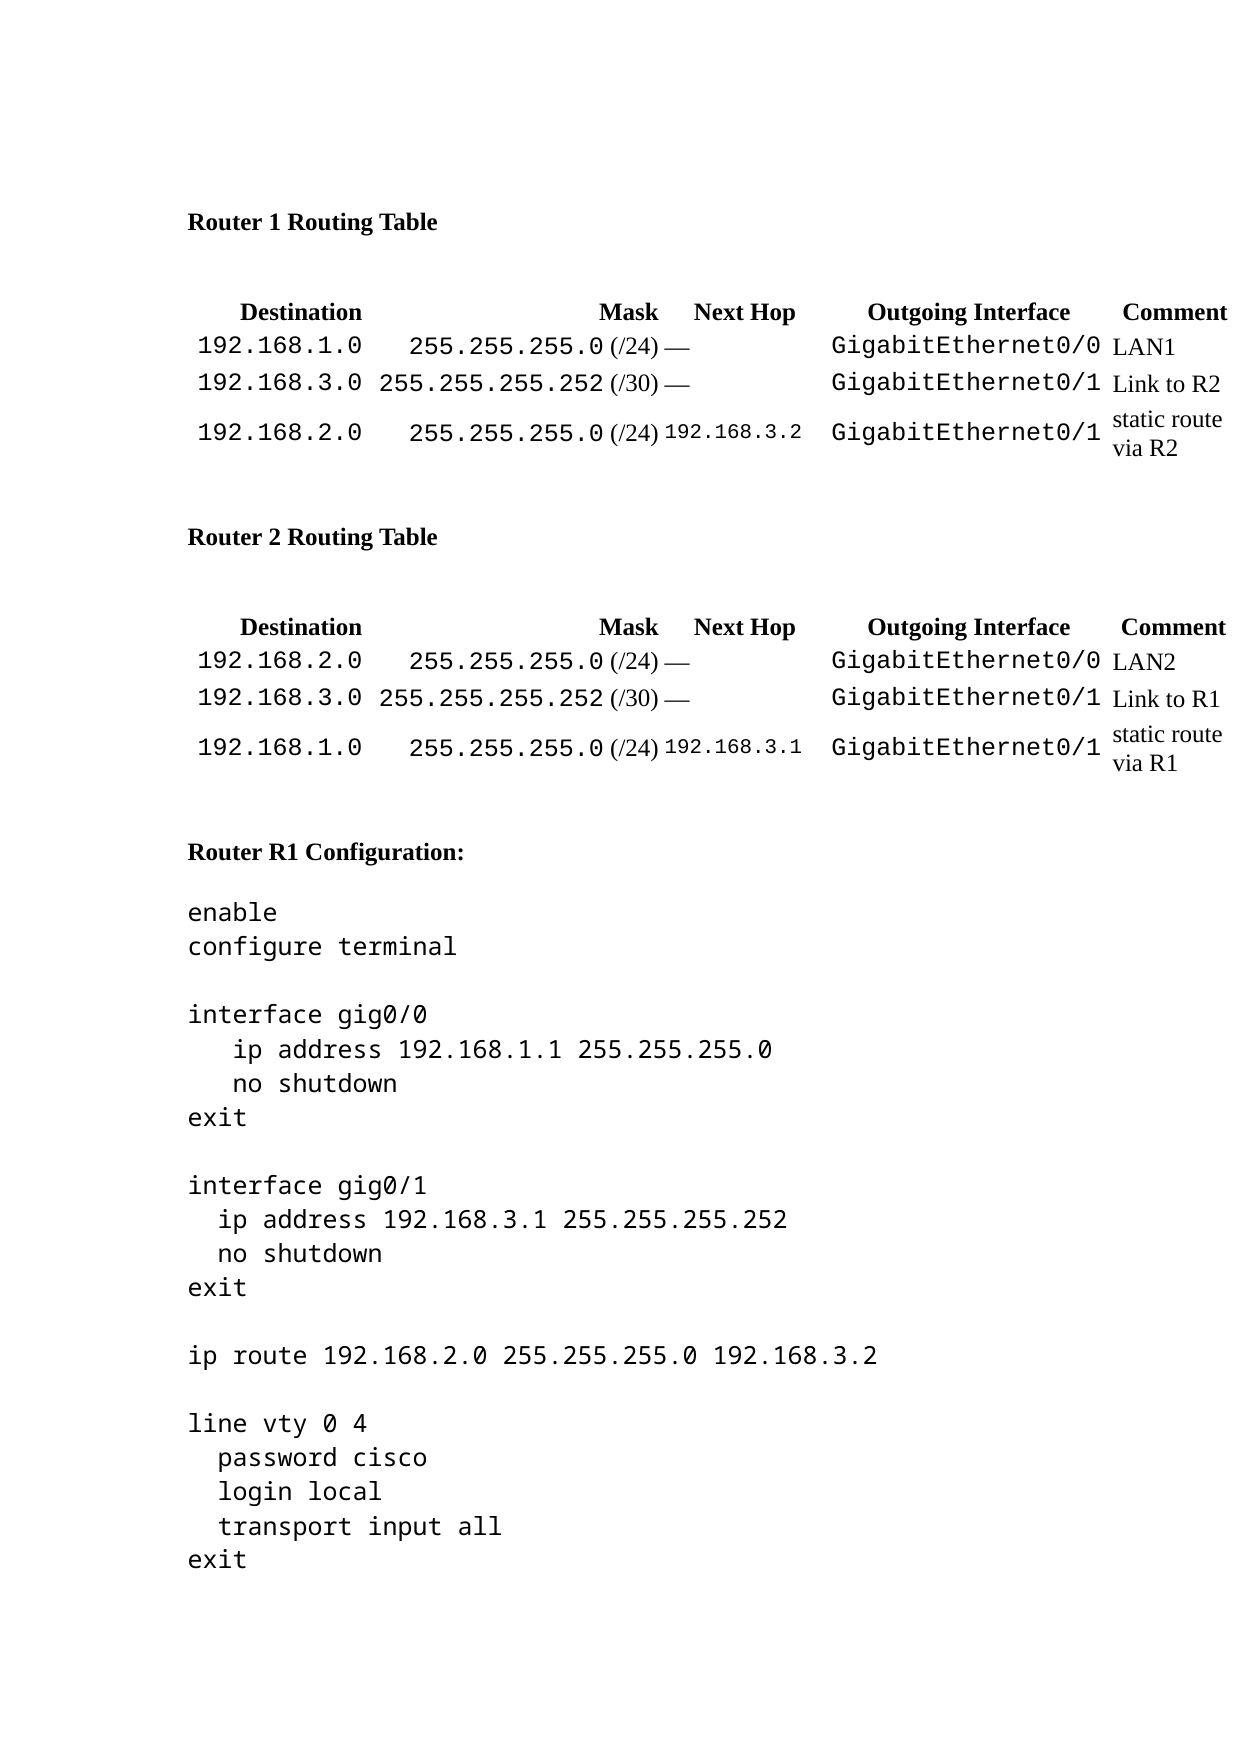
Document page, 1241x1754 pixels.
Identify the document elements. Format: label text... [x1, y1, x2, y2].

table_header Next Hop [661, 609, 828, 643]
text exit [187, 1270, 1053, 1304]
table_cell 255.255.255.0 (/24) [365, 643, 661, 680]
table_cell — [661, 643, 828, 680]
text line vty 0 4 [187, 1406, 1053, 1440]
text configure terminal [187, 929, 1053, 963]
table_cell — [661, 680, 828, 717]
table_cell 192.168.1.0 [188, 717, 365, 780]
table_cell LAN2 [1109, 643, 1237, 680]
text ip address 192.168.1.1 255.255.255.0 [187, 1031, 1053, 1065]
text transport input all [187, 1508, 1053, 1542]
table_cell 255.255.255.252 (/30) [365, 365, 661, 402]
table_cell 192.168.3.1 [661, 717, 828, 780]
text Router 2 Routing Table [187, 522, 1053, 551]
table_cell 192.168.3.0 [188, 680, 365, 717]
text ip route 192.168.2.0 255.255.255.0 192.168.3.2 [187, 1338, 1053, 1372]
table_cell Link to R1 [1109, 680, 1237, 717]
table_header Outgoing Interface [828, 609, 1109, 643]
table_header Comment [1109, 609, 1237, 643]
text exit [187, 1542, 1053, 1576]
table_cell 192.168.1.0 [188, 328, 365, 365]
table_cell GigabitEthernet0/1 [828, 717, 1109, 780]
text interface gig0/1 [187, 1167, 1053, 1202]
table_cell static route via R2 [1109, 402, 1240, 465]
text no shutdown [187, 1065, 1053, 1099]
text enable [187, 895, 1053, 929]
table_cell GigabitEthernet0/1 [828, 680, 1109, 717]
table_cell GigabitEthernet0/1 [828, 402, 1109, 465]
table_header Destination [188, 609, 365, 643]
text exit [187, 1099, 1053, 1133]
table_cell Link to R2 [1109, 365, 1240, 402]
table_cell GigabitEthernet0/0 [828, 328, 1109, 365]
table_cell 255.255.255.0 (/24) [365, 717, 661, 780]
text Router 1 Routing Table [187, 207, 1053, 236]
table_cell 192.168.3.2 [661, 402, 828, 465]
table_header Mask [365, 294, 661, 328]
table_cell 255.255.255.0 (/24) [365, 328, 661, 365]
text interface gig0/0 [187, 997, 1053, 1031]
table_cell 192.168.2.0 [188, 643, 365, 680]
table_cell static route via R1 [1109, 717, 1237, 780]
table_header Mask [365, 609, 661, 643]
table_cell 192.168.2.0 [188, 402, 365, 465]
text no shutdown [187, 1236, 1053, 1270]
table_header Comment [1109, 294, 1240, 328]
table_cell 255.255.255.252 (/30) [365, 680, 661, 717]
table_cell GigabitEthernet0/1 [828, 365, 1109, 402]
table_cell LAN1 [1109, 328, 1240, 365]
text login local [187, 1474, 1053, 1508]
table_cell 192.168.3.0 [188, 365, 365, 402]
table_cell — [661, 365, 828, 402]
text ip address 192.168.3.1 255.255.255.252 [187, 1202, 1053, 1236]
text Router R1 Configuration: [187, 837, 1053, 866]
table_cell — [661, 328, 828, 365]
table_header Destination [188, 294, 365, 328]
text password cisco [187, 1440, 1053, 1474]
table_header Next Hop [661, 294, 828, 328]
table_cell GigabitEthernet0/0 [828, 643, 1109, 680]
table_header Outgoing Interface [828, 294, 1109, 328]
table_cell 255.255.255.0 (/24) [365, 402, 661, 465]
